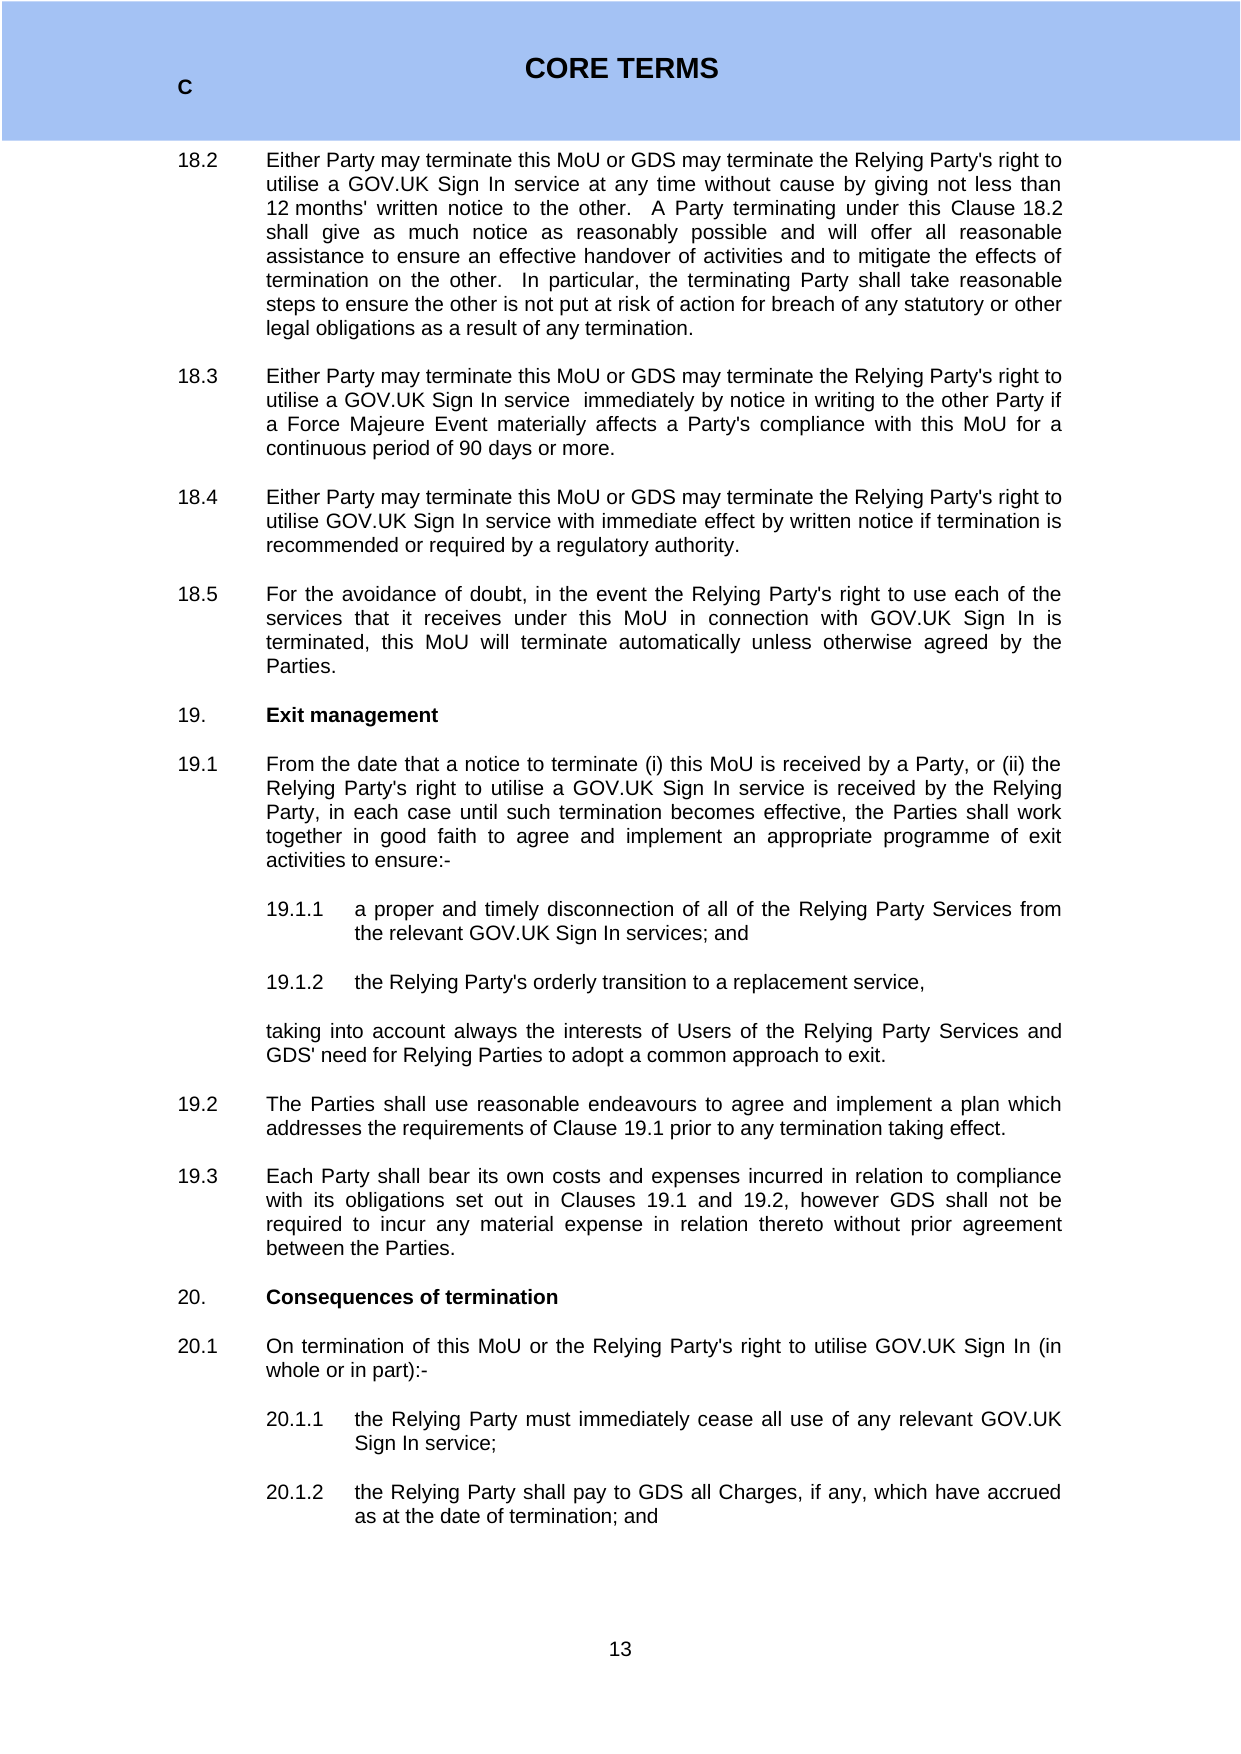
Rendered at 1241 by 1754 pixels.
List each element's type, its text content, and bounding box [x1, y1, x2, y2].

list Either Party may terminate this MoU or GDS may terminate the Relying Party's right to utilise a GOV.UK Sign In service at any time without cause by giving not less than 12 months' written notice to the other. A Party terminating under this Clause 18.2 shall give as much notice as reasonably possible and will offer all reasonable assistance to ensure an effective handover of activities and to mitigate the effects of termination on the other. In particular, the terminating Party shall take reasonable steps to ensure the other is not put at risk of action for breach of any statutory or other legal obligations as a result of any termination. [177, 148, 1063, 339]
subtitle Exit management [177, 703, 1063, 727]
subtitle Consequences of termination [177, 1285, 1063, 1309]
list Either Party may terminate this MoU or GDS may terminate the Relying Party's right to utilise GOV.UK Sign In service with immediate effect by written notice if termination is recommended or required by a regulatory authority. [177, 485, 1063, 557]
list the Relying Party shall pay to GDS all Charges, if any, which have accrued as at the date of termination; and [266, 1480, 1063, 1528]
list On termination of this MoU or the Relying Party's right to utilise GOV.UK Sign In (in whole or in part):- [177, 1334, 1063, 1382]
list The Parties shall use reasonable endeavours to agree and implement a plan which addresses the requirements of Clause 19.1 prior to any termination taking effect. [177, 1091, 1063, 1139]
list the Relying Party must immediately cease all use of any relevant GOV.UK Sign In service; [266, 1407, 1063, 1455]
list For the avoidance of doubt, in the event the Relying Party's right to use each of the services that it receives under this MoU in connection with GOV.UK Sign In is terminated, this MoU will terminate automatically unless otherwise agreed by the Parties. [177, 582, 1063, 678]
text taking into account always the interests of Users of the Relying Party Services and GDS' need for Relying Parties to adopt a common approach to exit. [266, 1018, 1063, 1066]
list the Relying Party's orderly transition to a replacement service, [266, 969, 1063, 993]
list Either Party may terminate this MoU or GDS may terminate the Relying Party's right to utilise a GOV.UK Sign In service immediately by notice in writing to the other Party if a Force Majeure Event materially affects a Party's compliance with this MoU for a continuous period of 90 days or more. [177, 364, 1063, 460]
list Each Party shall bear its own costs and expenses incurred in relation to compliance with its obligations set out in Clauses 19.1 and 19.2, however GDS shall not be required to incur any material expense in relation thereto without prior agreement between the Parties. [177, 1164, 1063, 1260]
list a proper and timely disconnection of all of the Relying Party Services from the relevant GOV.UK Sign In services; and [266, 897, 1063, 944]
list From the date that a notice to terminate (i) this MoU is received by a Party, or (ii) the Relying Party's right to utilise a GOV.UK Sign In service is received by the Relying Party, in each case until such termination becomes effective, the Parties shall work together in good faith to agree and implement an appropriate programme of exit activities to ensure:- [177, 752, 1063, 872]
